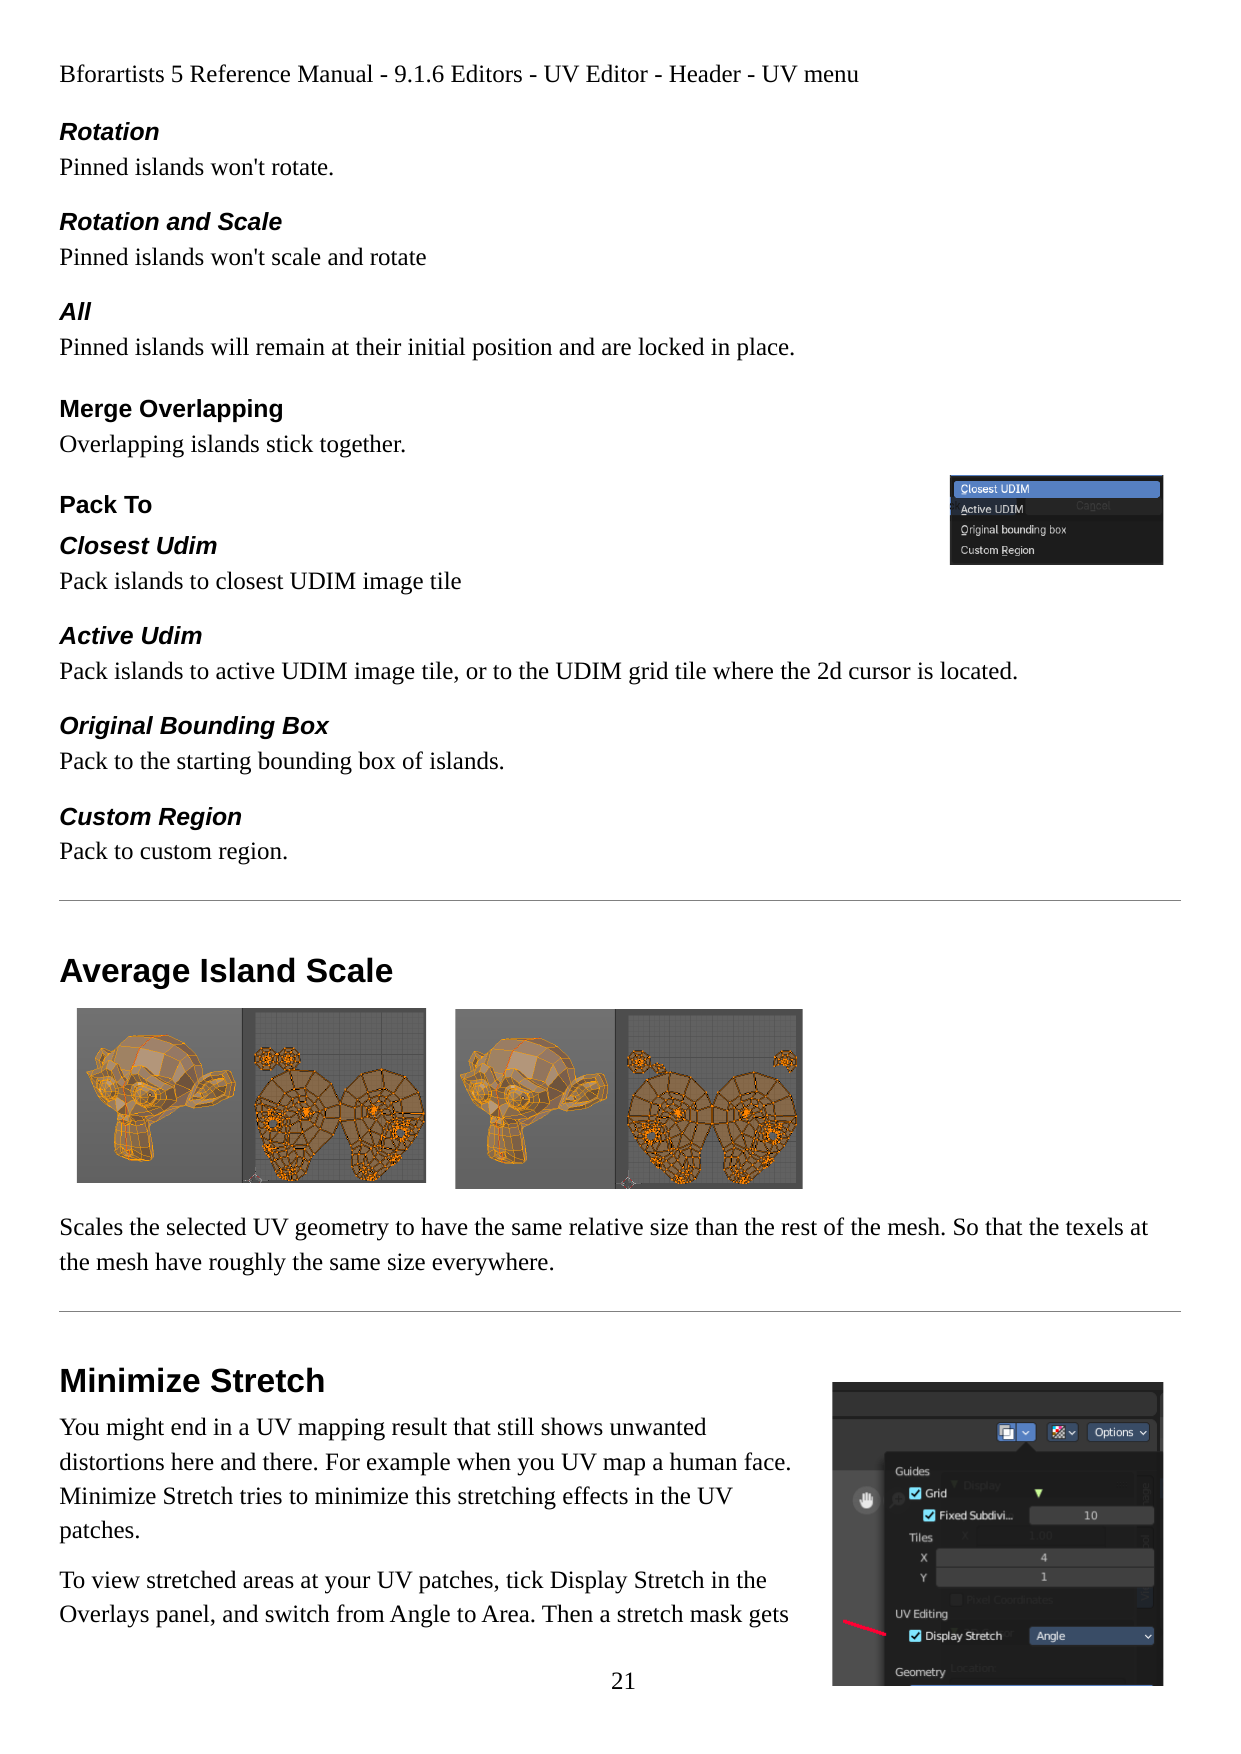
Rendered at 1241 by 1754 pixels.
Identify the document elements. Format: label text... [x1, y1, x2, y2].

subtitle Merge Overlapping [59, 394, 1181, 422]
text Overlapping islands stick together. [59, 429, 1181, 457]
text Pack islands to active UDIM image tile, or to the UDIM grid tile where the 2d cursor is located. [59, 656, 1181, 685]
text Scales the selected UV geometry to have the same relative size than the rest of the mesh. So that the texels at the mesh have roughly the same size everywhere. [59, 1002, 1181, 1276]
picture [832, 1382, 1164, 1686]
text Pack to the starting bounding box of islands. [59, 746, 1181, 775]
text Pack islands to closest UDIM image tile [59, 566, 1181, 595]
subtitle Rotation and Scale [59, 207, 1181, 236]
text Pinned islands won't scale and rotate [59, 242, 1181, 271]
subtitle All [59, 297, 1181, 326]
subtitle Minimize Stretch [59, 1361, 1181, 1400]
text Pinned islands won't rotate. [59, 152, 1181, 181]
picture [455, 1009, 803, 1189]
text Pinned islands will remain at their initial position and are locked in place. [59, 332, 1181, 361]
text To view stretched areas at your UV patches, tick Display Stretch in the Overlays panel, and switch from Angle to Area. Then a stretch mask gets [59, 1565, 832, 1628]
subtitle Rotation [59, 117, 1181, 146]
subtitle Custom Region [59, 802, 1181, 830]
picture [76, 1008, 427, 1183]
text Pack to custom region. [59, 836, 1181, 865]
subtitle Active Udim [59, 621, 1181, 650]
subtitle [1164, 531, 1181, 560]
subtitle Closest Udim [59, 531, 949, 560]
subtitle Original Bounding Box [59, 711, 1181, 740]
subtitle Pack To [59, 490, 949, 519]
picture [949, 475, 1164, 565]
subtitle [1164, 490, 1181, 519]
subtitle Average Island Scale [59, 950, 1181, 989]
text You might end in a UV mapping result that still shows unwanted distortions here and there. For example when you UV map a human face. Minimize Stretch tries to minimize this stretching effects in the UV patches. [59, 1412, 832, 1544]
